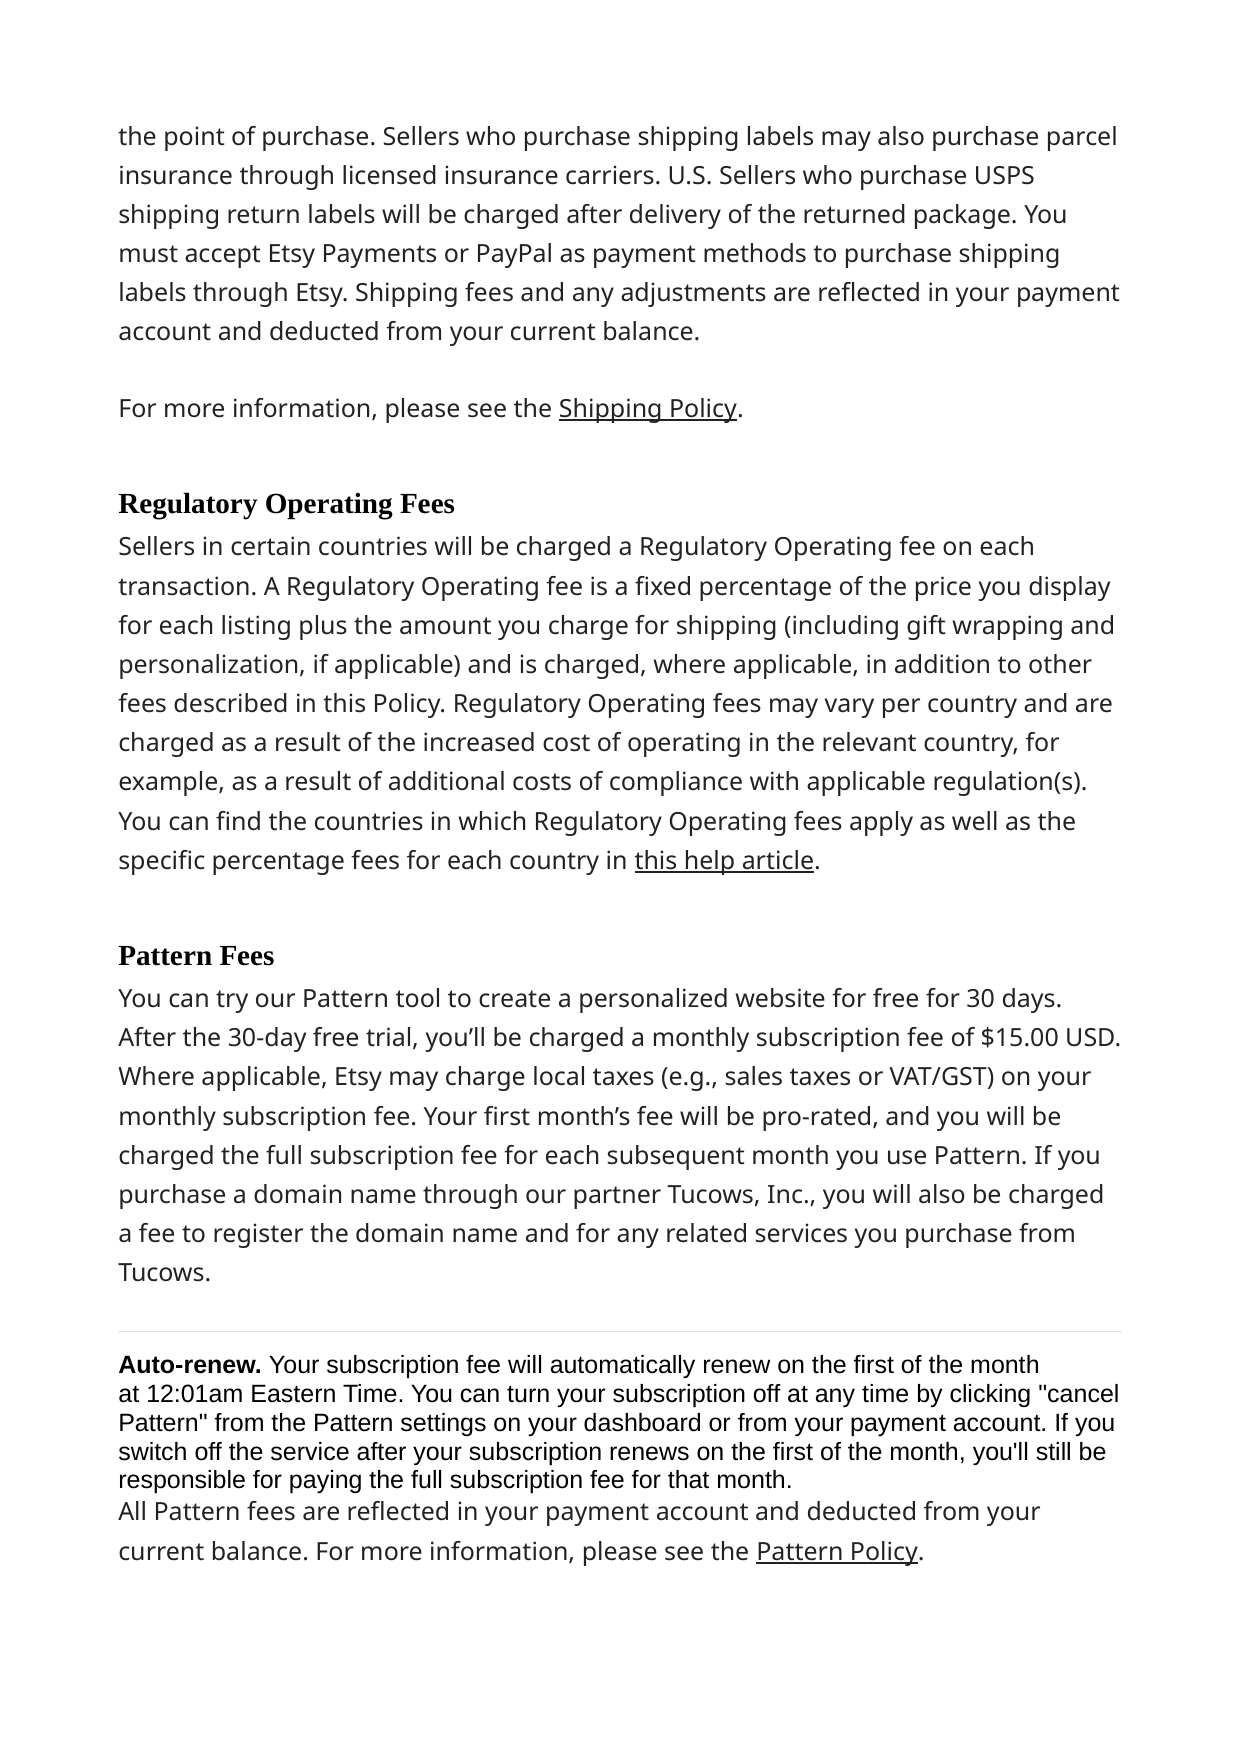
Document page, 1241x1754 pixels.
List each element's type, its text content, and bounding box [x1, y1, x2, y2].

text For more information, please see the Shipping Policy. [118, 391, 1122, 425]
subtitle Pattern Fees [118, 938, 1122, 971]
subtitle Regulatory Operating Fees [118, 486, 1122, 519]
table_header Auto-renew. Your subscription fee will automatically renew on the first of the month at 12:01am Eastern Time. You can turn your subscription off at any time by clicking "cancel Pattern" from the Pattern settings on your dashboard or from your payment account. If you switch off the service after your subscription renews on the first of the month, you'll still be responsible for paying the full subscription fee for that month. [118, 1332, 1122, 1494]
text the point of purchase. Sellers who purchase shipping labels may also purchase parcel insurance through licensed insurance carriers. U.S. Sellers who purchase USPS shipping return labels will be charged after delivery of the returned package. You must accept Etsy Payments or PayPal as payment methods to purchase shipping labels through Etsy. Shipping fees and any adjustments are reflected in your payment account and deducted from your current balance. [118, 118, 1122, 348]
text Sellers in certain countries will be charged a Regulatory Operating fee on each transaction. A Regulatory Operating fee is a fixed percentage of the price you display for each listing plus the amount you charge for shipping (including gift wrapping and personalization, if applicable) and is charged, where applicable, in addition to other fees described in this Policy. Regulatory Operating fees may vary per country and are charged as a result of the increased cost of operating in the relevant country, for example, as a result of additional costs of compliance with applicable regulation(s). You can find the countries in which Regulatory Operating fees apply as well as the specific percentage fees for each country in this help article. [118, 529, 1122, 876]
text You can try our Pattern tool to create a personalized website for free for 30 days. After the 30-day free trial, you’ll be charged a monthly subscription fee of $15.00 USD. Where applicable, Etsy may charge local taxes (e.g., sales taxes or VAT/GST) on your monthly subscription fee. Your first month’s fee will be pro-rated, and you will be charged the full subscription fee for each subsequent month you use Pattern. If you purchase a domain name through our partner Tucows, Inc., you will also be charged a fee to register the domain name and for any related services you purchase from Tucows. [118, 981, 1122, 1289]
text All Pattern fees are reflected in your payment account and deducted from your current balance. For more information, please see the Pattern Policy. [118, 1494, 1122, 1567]
